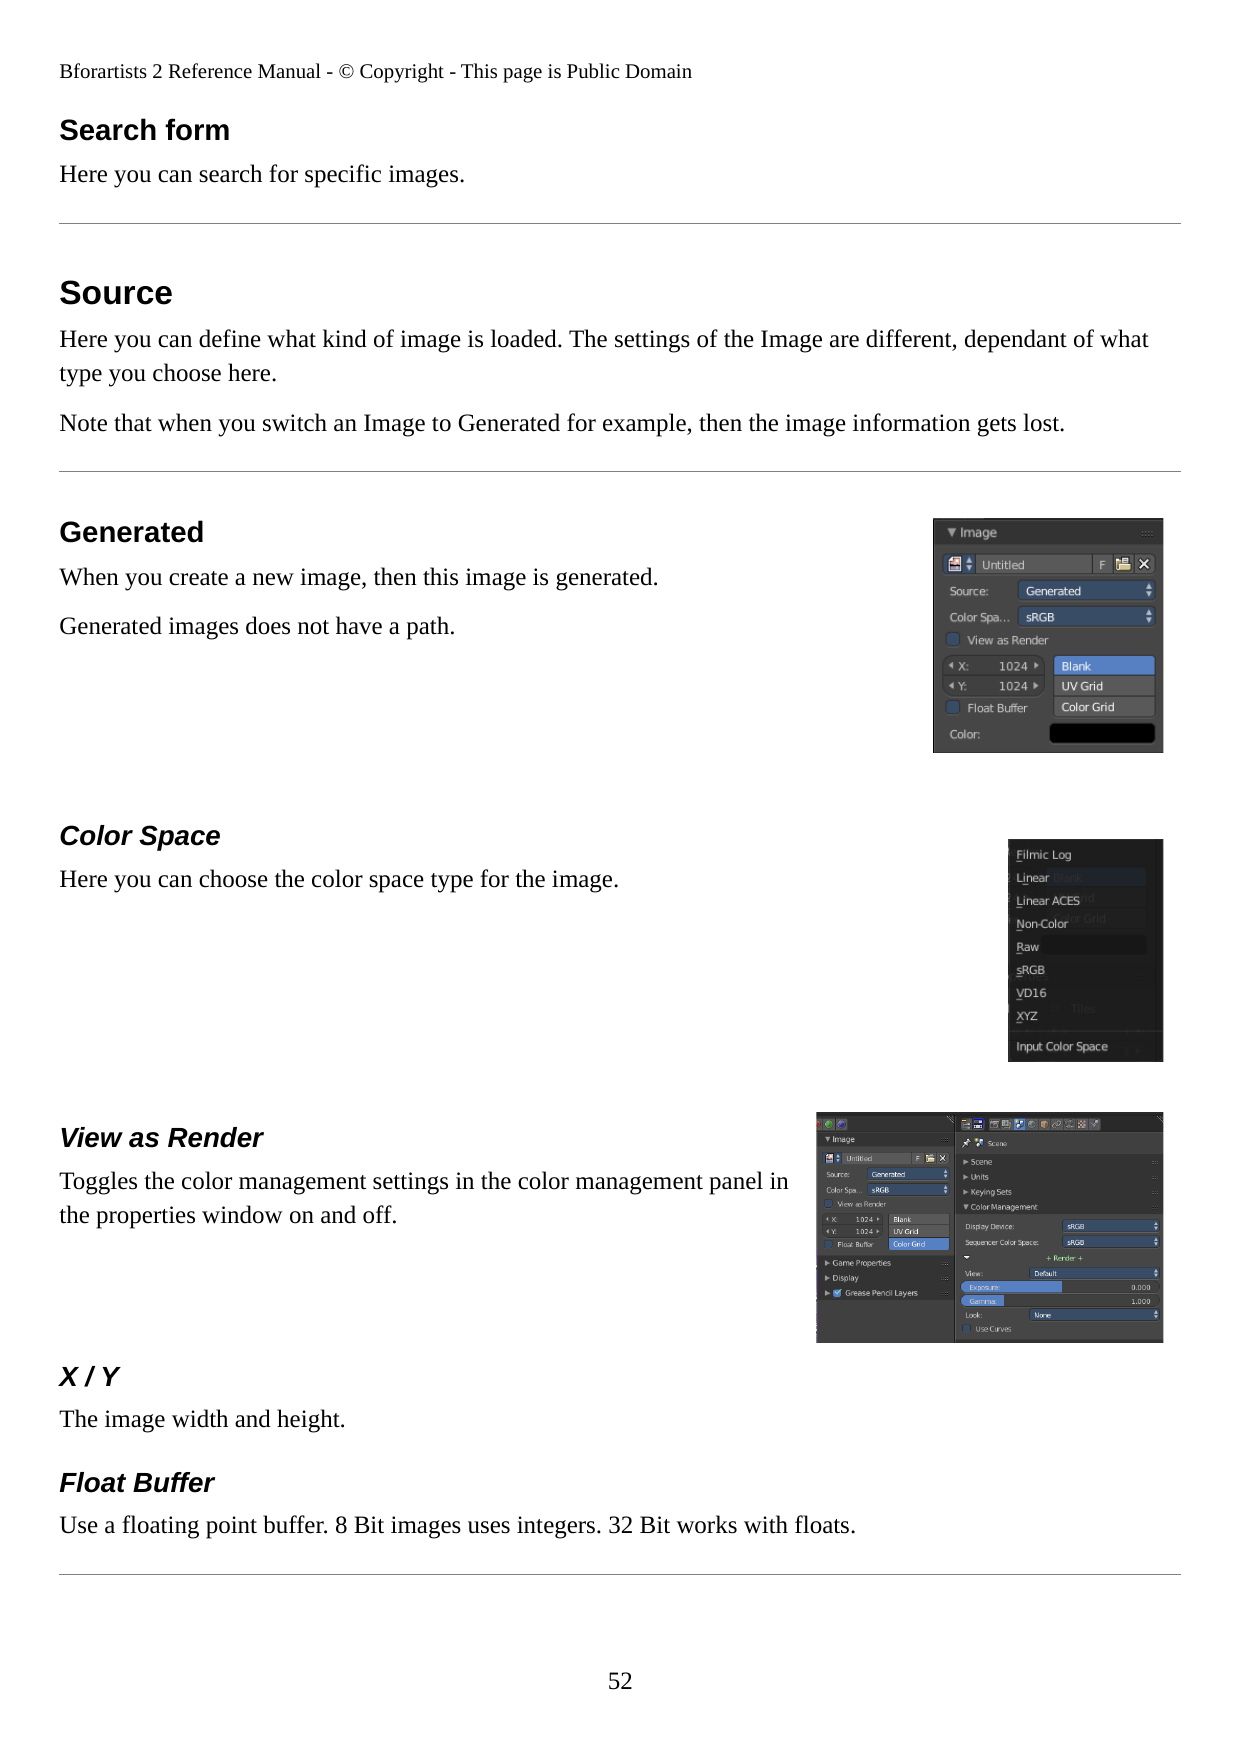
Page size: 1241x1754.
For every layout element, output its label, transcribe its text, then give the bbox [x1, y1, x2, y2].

subtitle X / Y [59, 1360, 1181, 1392]
text The image width and height. [59, 1404, 1181, 1433]
picture [1008, 839, 1164, 1062]
picture [816, 1112, 1164, 1343]
text Here you can search for specific images. [59, 159, 1181, 188]
subtitle Color Space [59, 819, 1181, 851]
subtitle Search form [59, 113, 1181, 146]
text Here you can choose the color space type for the image. [59, 864, 1008, 893]
text Here you can define what kind of image is loaded. The settings of the Image are different, dependant of what type you choose here. [59, 324, 1181, 387]
subtitle View as Render [59, 1122, 816, 1153]
text Generated images does not have a path. [59, 611, 933, 639]
picture [933, 518, 1164, 753]
subtitle Source [59, 273, 1181, 312]
subtitle Float Buffer [59, 1466, 1181, 1498]
subtitle Generated [59, 515, 1181, 549]
text Toggles the color management settings in the color management panel in the properties window on and off. [59, 1166, 816, 1229]
text Use a floating point buffer. 8 Bit images uses integers. 32 Bit works with floats. [59, 1511, 1181, 1539]
text When you create a new image, then this image is generated. [59, 562, 933, 590]
text Note that when you switch an Image to Generated for example, then the image information gets lost. [59, 408, 1181, 436]
subtitle [1164, 1122, 1181, 1153]
